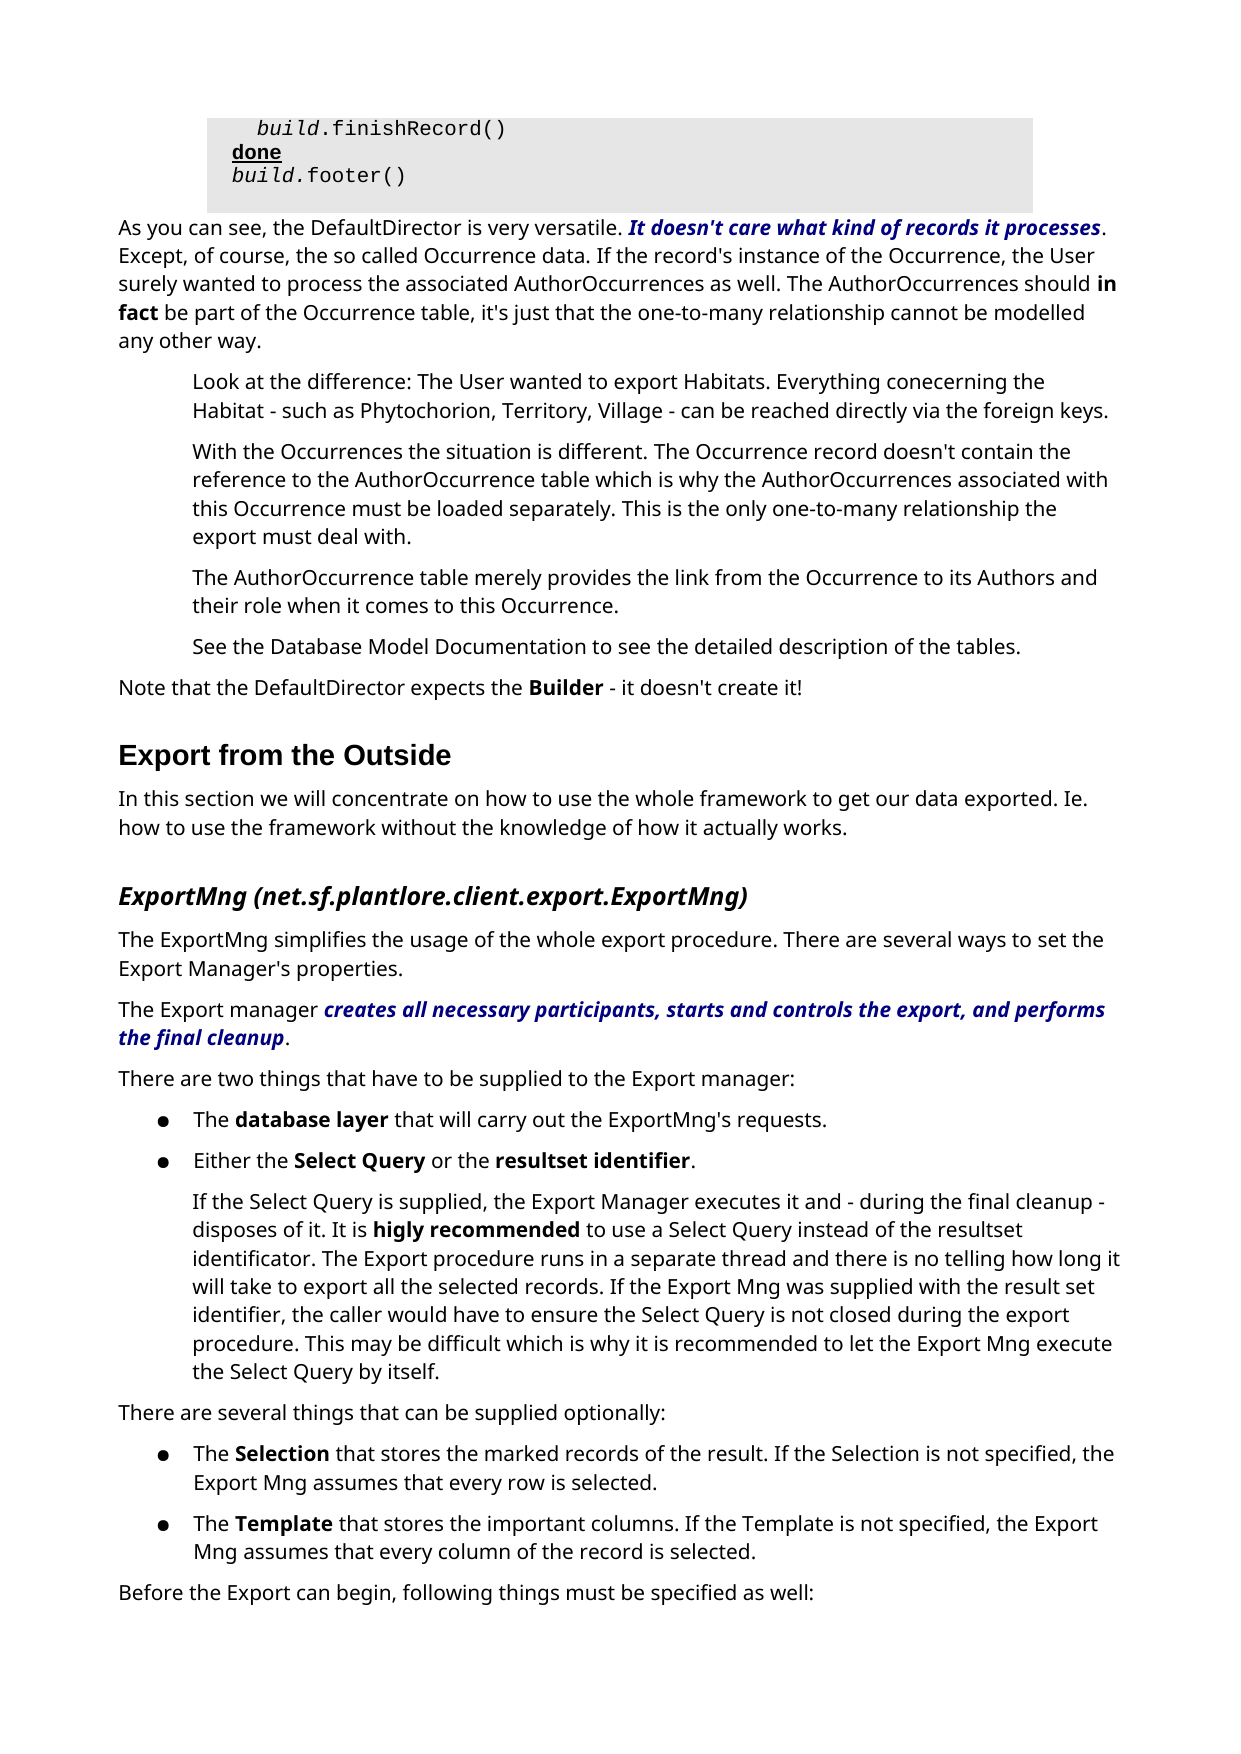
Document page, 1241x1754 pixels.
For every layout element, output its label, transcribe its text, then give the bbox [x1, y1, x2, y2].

text done [207, 142, 1033, 165]
text build.finishRecord() [207, 118, 1033, 142]
text Before the Export can begin, following things must be specified as well: [118, 1578, 1122, 1607]
text build.footer() [207, 165, 1033, 189]
subtitle Export from the Outside [118, 739, 1122, 772]
text Note that the DefaultDirector expects the Builder - it doesn't create it! [118, 673, 1122, 702]
text See the Database Model Documentation to see the detailed description of the tables. [192, 632, 1122, 661]
list Either the Select Query or the resultset identifier. [156, 1146, 1122, 1174]
list The Selection that stores the marked records of the result. If the Selection is not specified, the Export Mng assumes that every row is selected. [156, 1439, 1122, 1496]
text There are two things that have to be supplied to the Export manager: [118, 1064, 1122, 1092]
text The AuthorOccurrence table merely provides the link from the Occurrence to its Authors and their role when it comes to this Occurrence. [192, 563, 1122, 620]
text If the Select Query is supplied, the Export Manager executes it and - during the final cleanup - disposes of it. It is higly recommended to use a Select Query instead of the resultset identificator. The Export procedure runs in a separate thread and there is no telling how long it will take to export all the selected records. If the Export Mng was supplied with the result set identifier, the caller would have to ensure the Select Query is not closed during the export procedure. This may be difficult which is why it is recommended to let the Export Mng execute the Select Query by itself. [192, 1187, 1122, 1386]
text In this section we will concentrate on how to use the whole framework to get our data exported. Ie. how to use the framework without the knowledge of how it actually works. [118, 784, 1122, 841]
list The database layer that will carry out the ExportMng's requests. [156, 1105, 1122, 1133]
text With the Occurrences the situation is different. The Occurrence record doesn't contain the reference to the AuthorOccurrence table which is why the AuthorOccurrences associated with this Occurrence must be loaded separately. This is the only one-to-many relationship the export must deal with. [192, 437, 1122, 551]
list The Template that stores the important columns. If the Template is not specified, the Export Mng assumes that every column of the record is selected. [156, 1509, 1122, 1566]
text There are several things that can be supplied optionally: [118, 1398, 1122, 1427]
text The ExportMng simplifies the usage of the whole export procedure. There are several ways to set the Export Manager's properties. [118, 925, 1122, 982]
subtitle ExportMng (net.sf.plantlore.client.export.ExportMng) [118, 879, 1122, 913]
text The Export manager creates all necessary participants, starts and controls the export, and performs the final cleanup. [118, 995, 1122, 1052]
text As you can see, the DefaultDirector is very versatile. It doesn't care what kind of records it processes. Except, of course, the so called Occurrence data. If the record's instance of the Occurrence, the User surely wanted to process the associated AuthorOccurrences as well. The AuthorOccurrences should in fact be part of the Occurrence table, it's just that the one-to-many relationship cannot be modelled any other way. [118, 213, 1122, 355]
text Look at the difference: The User wanted to export Habitats. Everything conecerning the Habitat - such as Phytochorion, Territory, Village - can be reached directly via the foreign keys. [192, 367, 1122, 424]
